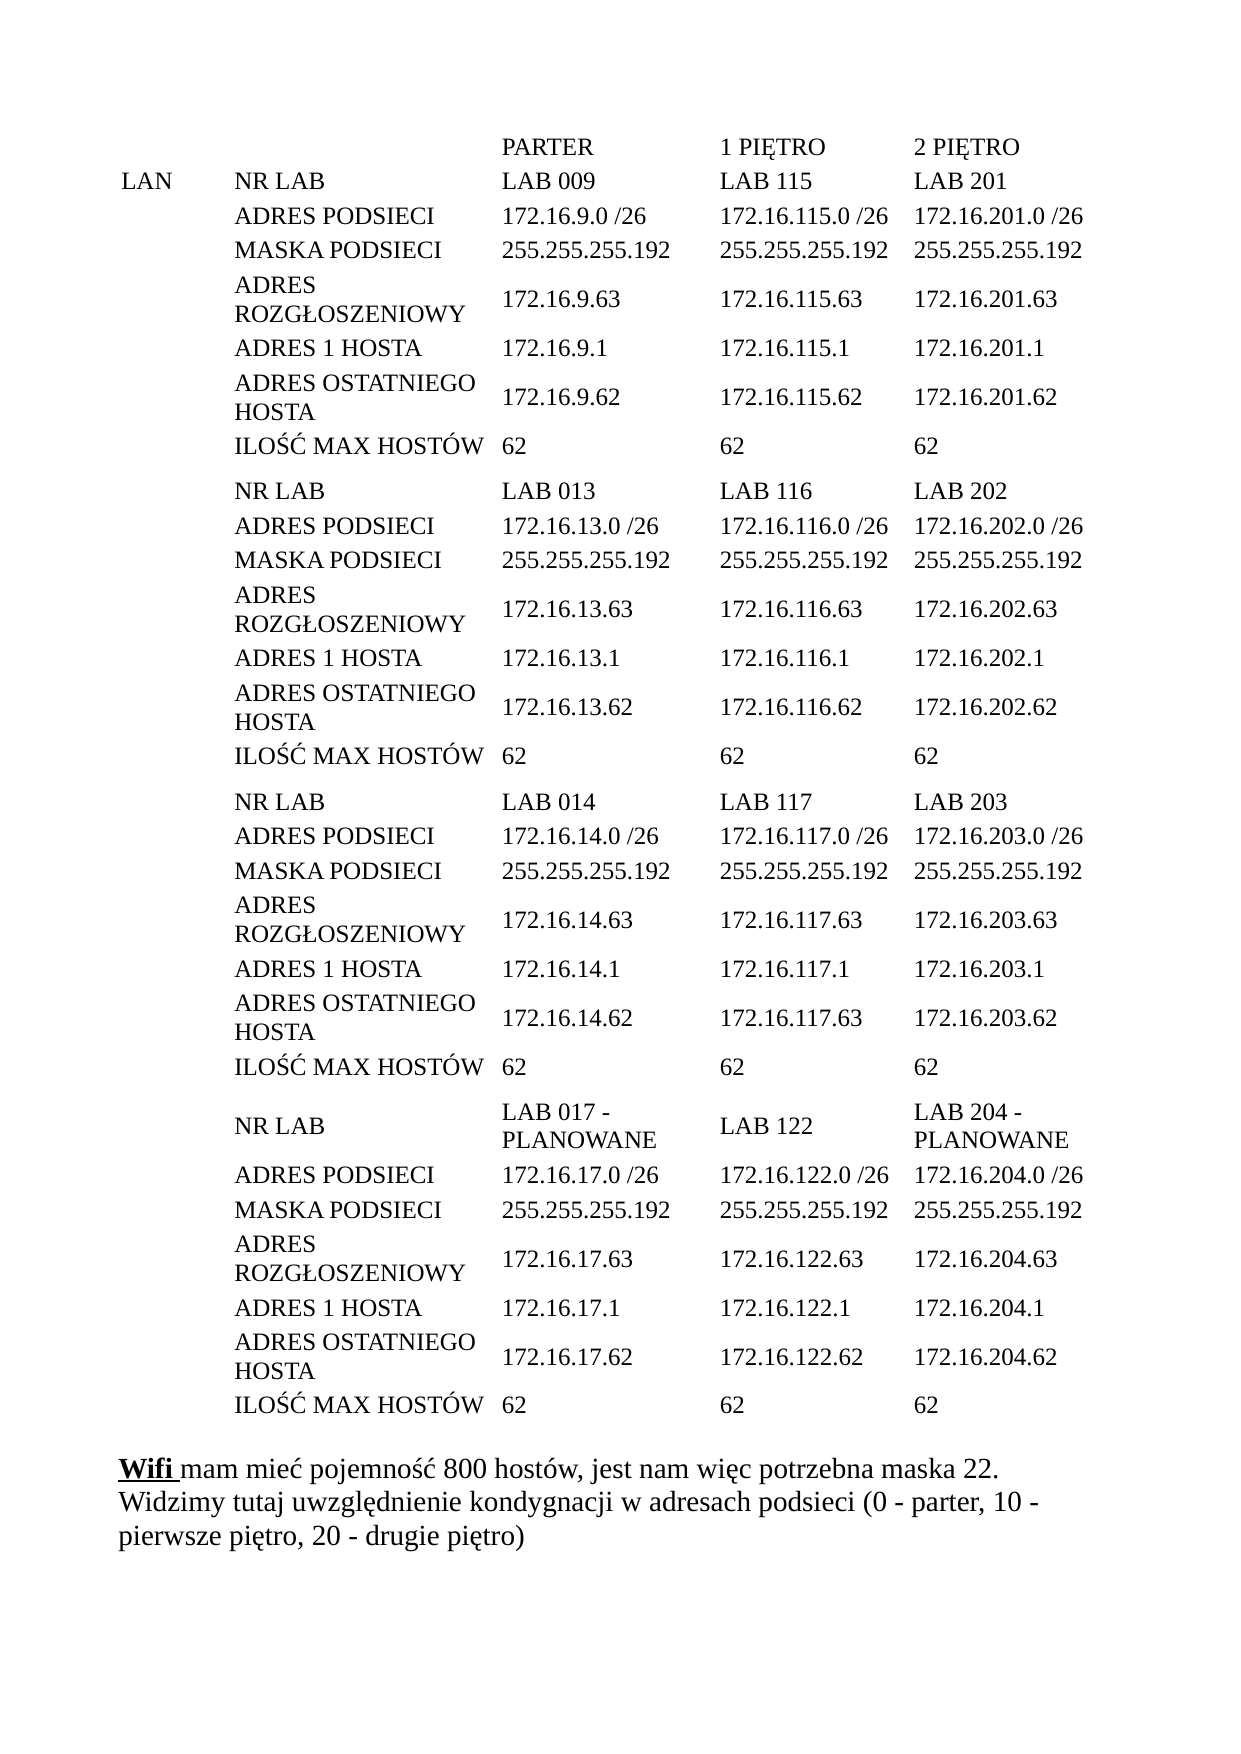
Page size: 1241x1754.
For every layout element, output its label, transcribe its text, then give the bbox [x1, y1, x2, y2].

table_cell [900, 1226, 911, 1290]
table_cell LAB 117 [717, 784, 899, 818]
table_cell PARTER [499, 129, 705, 163]
table_cell MASKA PODSIECI [231, 543, 499, 577]
table_cell [705, 365, 717, 428]
table_cell [705, 1388, 717, 1422]
table_cell [705, 739, 717, 773]
table_header [717, 118, 899, 129]
table_cell [900, 463, 911, 473]
table_cell 172.16.204.0 /26 [911, 1157, 1122, 1192]
table_cell [705, 508, 717, 543]
table_cell [118, 888, 231, 951]
table_cell 62 [717, 428, 899, 463]
table_cell [499, 1083, 705, 1094]
table_cell [118, 818, 231, 853]
table_cell ADRES ROZGŁOSZENIOWY [231, 888, 499, 951]
table_cell [705, 951, 717, 985]
table_cell [900, 267, 911, 330]
table_cell 62 [499, 1049, 705, 1083]
table_cell [118, 1324, 231, 1388]
table_cell 172.16.201.0 /26 [911, 198, 1122, 232]
table_cell 255.255.255.192 [911, 1192, 1122, 1226]
table_cell ADRES OSTATNIEGO HOSTA [231, 675, 499, 738]
table_cell [900, 773, 911, 784]
table_cell [900, 784, 911, 818]
table_cell [911, 773, 1122, 784]
table_cell 172.16.203.63 [911, 888, 1122, 951]
table_cell ADRES OSTATNIEGO HOSTA [231, 985, 499, 1049]
table_cell 172.16.13.62 [499, 675, 705, 738]
table_cell ILOŚĆ MAX HOSTÓW [231, 739, 499, 773]
table_cell [705, 129, 717, 163]
table_cell [900, 233, 911, 267]
table_cell 172.16.115.63 [717, 267, 899, 330]
table_cell [118, 129, 231, 163]
table_cell [900, 577, 911, 641]
table_cell [118, 428, 231, 463]
table_cell [900, 163, 911, 198]
table_cell [705, 888, 717, 951]
table_cell [900, 474, 911, 508]
table_cell [911, 463, 1122, 473]
table_cell [118, 739, 231, 773]
table_cell [499, 463, 705, 473]
table_cell 172.16.201.1 [911, 330, 1122, 365]
table_cell 172.16.117.63 [717, 888, 899, 951]
table_cell [705, 784, 717, 818]
table_cell [705, 1049, 717, 1083]
table_cell [900, 428, 911, 463]
table_cell 255.255.255.192 [911, 543, 1122, 577]
table_cell 62 [911, 1388, 1122, 1422]
table_cell MASKA PODSIECI [231, 233, 499, 267]
table_cell [705, 1157, 717, 1192]
table_cell MASKA PODSIECI [231, 1192, 499, 1226]
table_cell ADRES PODSIECI [231, 508, 499, 543]
table_cell 172.16.201.62 [911, 365, 1122, 428]
table_cell [900, 818, 911, 853]
table_cell [118, 1290, 231, 1324]
table_cell NR LAB [231, 1094, 499, 1157]
table_cell [900, 888, 911, 951]
table_cell [705, 1324, 717, 1388]
table_cell [705, 641, 717, 675]
table_cell LAB 203 [911, 784, 1122, 818]
table_cell ADRES PODSIECI [231, 818, 499, 853]
text Wifi mam mieć pojemność 800 hostów, jest nam więc potrzebna maska 22. [118, 1451, 1122, 1484]
table_header [900, 118, 911, 129]
table_cell [118, 463, 231, 473]
table_cell [705, 853, 717, 887]
table_cell [900, 365, 911, 428]
table_cell [705, 773, 717, 784]
table_cell [705, 474, 717, 508]
table_cell [118, 1094, 231, 1157]
table_cell [118, 1049, 231, 1083]
table_cell [900, 129, 911, 163]
table_cell [911, 1083, 1122, 1094]
table_cell [118, 1226, 231, 1290]
table_cell [900, 1324, 911, 1388]
table_cell 62 [717, 1388, 899, 1422]
table_cell [118, 951, 231, 985]
table_cell ILOŚĆ MAX HOSTÓW [231, 1049, 499, 1083]
table_cell 172.16.13.0 /26 [499, 508, 705, 543]
table_header [499, 118, 705, 129]
table_header [911, 118, 1122, 129]
table_cell [231, 129, 499, 163]
table_cell ADRES PODSIECI [231, 1157, 499, 1192]
table_cell ADRES OSTATNIEGO HOSTA [231, 1324, 499, 1388]
table_cell 172.16.122.62 [717, 1324, 899, 1388]
table_cell 255.255.255.192 [499, 233, 705, 267]
table_cell LAB 115 [717, 163, 899, 198]
table_cell [118, 330, 231, 365]
table_cell [231, 773, 499, 784]
table_cell 172.16.204.1 [911, 1290, 1122, 1324]
table_cell [900, 330, 911, 365]
table_cell NR LAB [231, 784, 499, 818]
table_cell [118, 508, 231, 543]
table_cell [118, 233, 231, 267]
table_cell LAN [118, 163, 231, 198]
table_cell [705, 428, 717, 463]
table_cell 172.16.122.0 /26 [717, 1157, 899, 1192]
table_cell [118, 1083, 231, 1094]
table_cell 255.255.255.192 [499, 853, 705, 887]
table_cell 62 [911, 428, 1122, 463]
table_cell [900, 985, 911, 1049]
table_cell 172.16.9.63 [499, 267, 705, 330]
table_cell LAB 201 [911, 163, 1122, 198]
table_cell 172.16.17.1 [499, 1290, 705, 1324]
table_cell [900, 543, 911, 577]
table_cell [118, 853, 231, 887]
table_cell 62 [499, 428, 705, 463]
table_cell [118, 1192, 231, 1226]
table_cell [900, 1083, 911, 1094]
table_cell [705, 330, 717, 365]
table_cell 172.16.202.1 [911, 641, 1122, 675]
table_cell [900, 951, 911, 985]
table_cell 172.16.202.0 /26 [911, 508, 1122, 543]
table_cell [705, 675, 717, 738]
table_cell 172.16.17.63 [499, 1226, 705, 1290]
table_cell [900, 853, 911, 887]
table_cell [717, 1083, 899, 1094]
table_cell [705, 1192, 717, 1226]
table_cell 172.16.9.0 /26 [499, 198, 705, 232]
table_cell 172.16.116.63 [717, 577, 899, 641]
table_cell 172.16.14.62 [499, 985, 705, 1049]
table_cell [705, 163, 717, 198]
table_cell 2 PIĘTRO [911, 129, 1122, 163]
table_cell 172.16.117.63 [717, 985, 899, 1049]
table_cell [118, 474, 231, 508]
table_cell 172.16.13.1 [499, 641, 705, 675]
table_cell [499, 773, 705, 784]
table_cell 62 [911, 739, 1122, 773]
table_cell ADRES 1 HOSTA [231, 1290, 499, 1324]
table_cell [705, 543, 717, 577]
table_cell 255.255.255.192 [911, 853, 1122, 887]
table_cell [705, 818, 717, 853]
table_cell [118, 365, 231, 428]
table_cell [118, 641, 231, 675]
table_cell ADRES PODSIECI [231, 198, 499, 232]
table_cell 255.255.255.192 [717, 233, 899, 267]
table_cell [900, 1157, 911, 1192]
table_cell [705, 233, 717, 267]
table_cell [118, 773, 231, 784]
table_cell [231, 463, 499, 473]
table_cell LAB 013 [499, 474, 705, 508]
table_cell [705, 577, 717, 641]
table_cell 172.16.115.1 [717, 330, 899, 365]
table_cell [705, 198, 717, 232]
table_cell [118, 198, 231, 232]
table_cell 62 [499, 739, 705, 773]
table_header [118, 118, 231, 129]
table_cell [118, 577, 231, 641]
table_cell 172.16.204.62 [911, 1324, 1122, 1388]
table_cell [717, 463, 899, 473]
table_cell 172.16.203.0 /26 [911, 818, 1122, 853]
table_cell 172.16.17.0 /26 [499, 1157, 705, 1192]
table_cell 172.16.115.0 /26 [717, 198, 899, 232]
table_cell 172.16.202.63 [911, 577, 1122, 641]
table_cell 62 [717, 1049, 899, 1083]
table_cell ADRES OSTATNIEGO HOSTA [231, 365, 499, 428]
table_cell 172.16.122.63 [717, 1226, 899, 1290]
table_cell 172.16.9.1 [499, 330, 705, 365]
table_cell 172.16.14.63 [499, 888, 705, 951]
table_header [705, 118, 717, 129]
table_cell ADRES 1 HOSTA [231, 330, 499, 365]
table_cell [900, 675, 911, 738]
table_cell [705, 267, 717, 330]
table_cell ILOŚĆ MAX HOSTÓW [231, 428, 499, 463]
table_cell ADRES 1 HOSTA [231, 641, 499, 675]
text Widzimy tutaj uwzględnienie kondygnacji w adresach podsieci (0 - parter, 10 - pierwsze piętro, 20 - drugie piętro) [118, 1484, 1122, 1552]
table_cell 172.16.14.1 [499, 951, 705, 985]
table_cell 172.16.122.1 [717, 1290, 899, 1324]
table_cell 255.255.255.192 [717, 543, 899, 577]
table_cell [705, 1094, 717, 1157]
table_cell [900, 641, 911, 675]
table_cell 255.255.255.192 [717, 853, 899, 887]
table_cell [900, 1049, 911, 1083]
table_cell [705, 985, 717, 1049]
table_cell [900, 739, 911, 773]
table_cell 172.16.117.0 /26 [717, 818, 899, 853]
table_cell 172.16.117.1 [717, 951, 899, 985]
table_cell [900, 198, 911, 232]
table_cell 255.255.255.192 [717, 1192, 899, 1226]
table_cell 172.16.204.63 [911, 1226, 1122, 1290]
table_cell NR LAB [231, 163, 499, 198]
table_header [231, 118, 499, 129]
table_cell [118, 675, 231, 738]
table_cell [705, 1083, 717, 1094]
table_cell [705, 1226, 717, 1290]
table_cell 172.16.203.1 [911, 951, 1122, 985]
table_cell 172.16.14.0 /26 [499, 818, 705, 853]
table_cell ADRES ROZGŁOSZENIOWY [231, 1226, 499, 1290]
table_cell [118, 267, 231, 330]
table_cell 172.16.13.63 [499, 577, 705, 641]
table_cell [118, 1157, 231, 1192]
table_cell 62 [911, 1049, 1122, 1083]
table_cell 172.16.203.62 [911, 985, 1122, 1049]
table_cell 172.16.116.62 [717, 675, 899, 738]
table_cell 172.16.202.62 [911, 675, 1122, 738]
table_cell 255.255.255.192 [499, 1192, 705, 1226]
table_cell [900, 1290, 911, 1324]
table_cell ILOŚĆ MAX HOSTÓW [231, 1388, 499, 1422]
table_cell 172.16.9.62 [499, 365, 705, 428]
table_cell ADRES 1 HOSTA [231, 951, 499, 985]
table_cell [900, 1192, 911, 1226]
table_cell LAB 017 - PLANOWANE [499, 1094, 705, 1157]
table_cell [118, 985, 231, 1049]
table_cell 172.16.201.63 [911, 267, 1122, 330]
table_cell 172.16.115.62 [717, 365, 899, 428]
table_cell LAB 116 [717, 474, 899, 508]
table_cell NR LAB [231, 474, 499, 508]
table_cell 172.16.116.1 [717, 641, 899, 675]
table_cell [118, 1388, 231, 1422]
table_cell [900, 508, 911, 543]
table_cell 172.16.116.0 /26 [717, 508, 899, 543]
table_cell 172.16.17.62 [499, 1324, 705, 1388]
table_cell [231, 1083, 499, 1094]
table_cell 62 [717, 739, 899, 773]
table_cell [717, 773, 899, 784]
table_cell 62 [499, 1388, 705, 1422]
table_cell [705, 463, 717, 473]
table_cell 255.255.255.192 [911, 233, 1122, 267]
table_cell LAB 009 [499, 163, 705, 198]
table_cell LAB 014 [499, 784, 705, 818]
table_cell ADRES ROZGŁOSZENIOWY [231, 267, 499, 330]
table_cell [900, 1094, 911, 1157]
table_cell [900, 1388, 911, 1422]
table_cell ADRES ROZGŁOSZENIOWY [231, 577, 499, 641]
table_cell LAB 202 [911, 474, 1122, 508]
table_cell [705, 1290, 717, 1324]
table_cell LAB 204 - PLANOWANE [911, 1094, 1122, 1157]
table_cell 255.255.255.192 [499, 543, 705, 577]
table_cell [118, 543, 231, 577]
table_cell MASKA PODSIECI [231, 853, 499, 887]
table_cell LAB 122 [717, 1094, 899, 1157]
table_cell 1 PIĘTRO [717, 129, 899, 163]
table_cell [118, 784, 231, 818]
